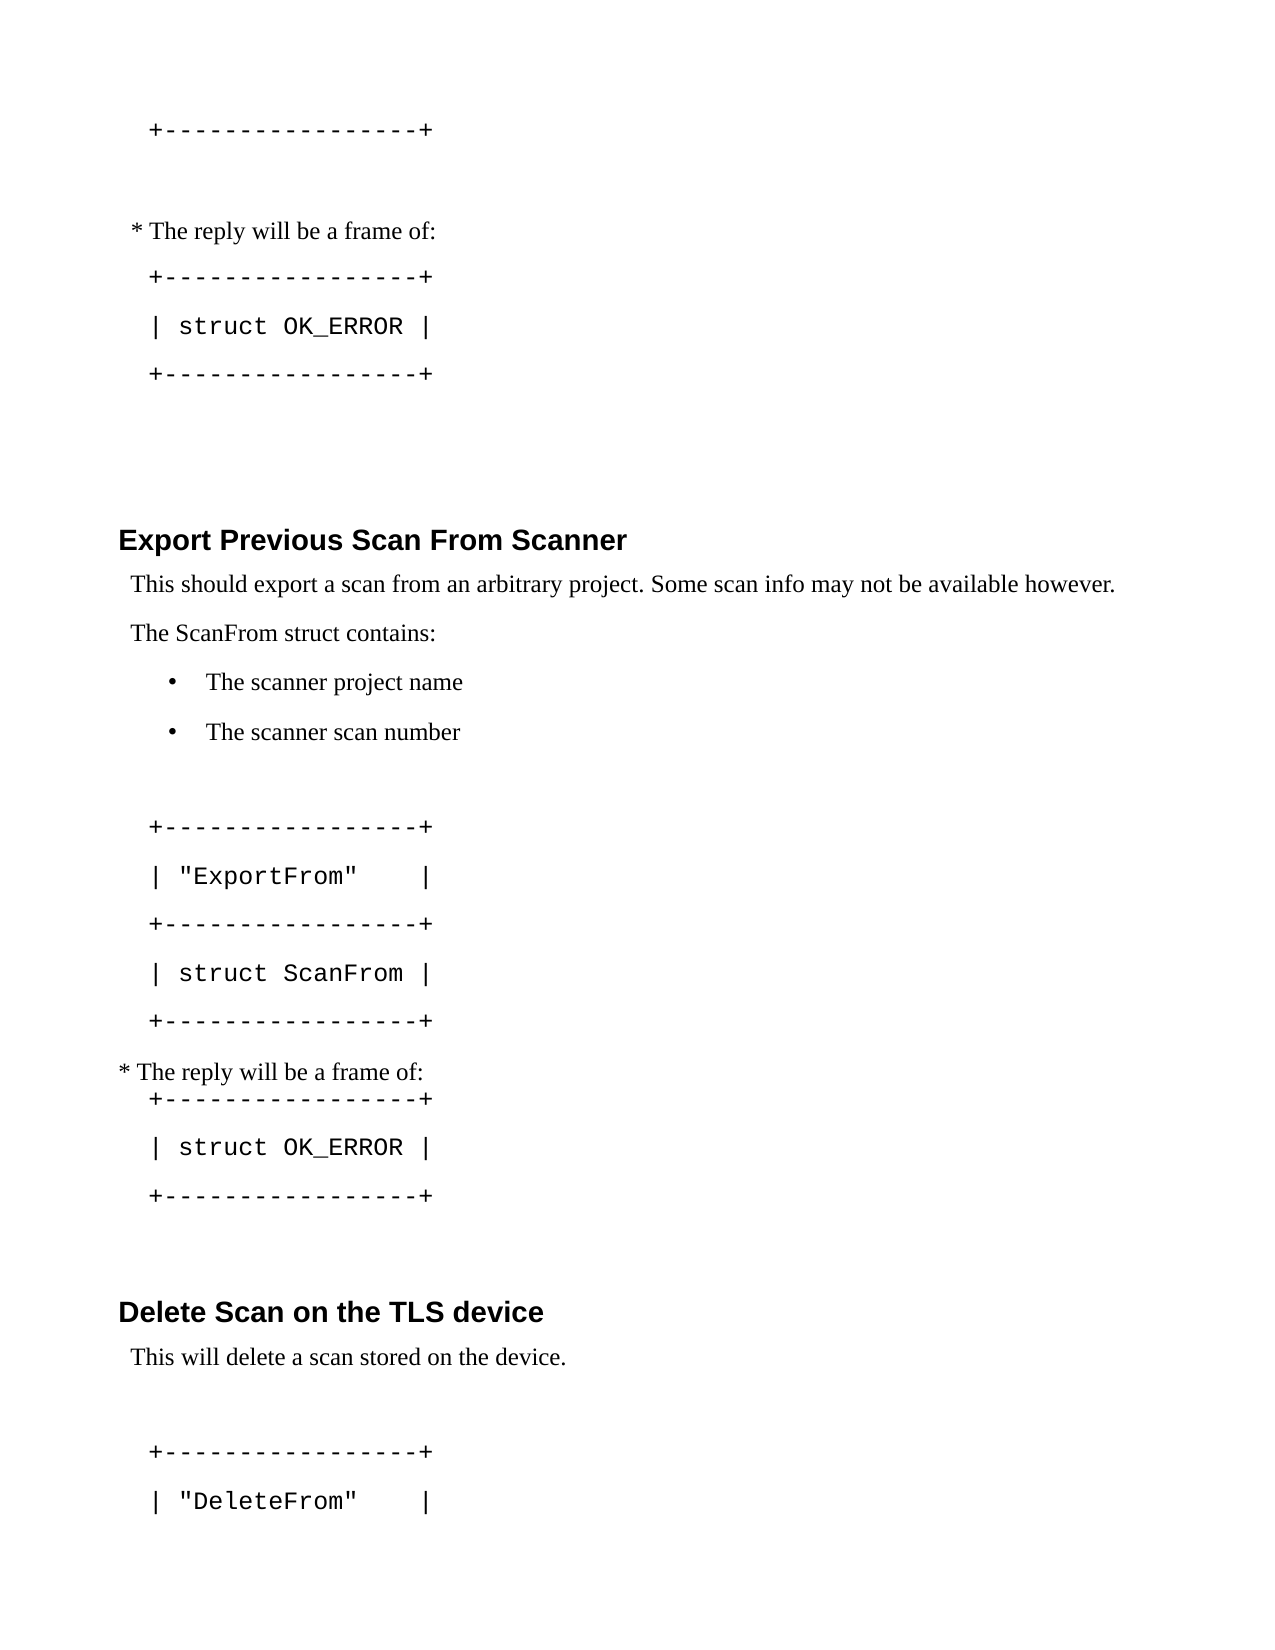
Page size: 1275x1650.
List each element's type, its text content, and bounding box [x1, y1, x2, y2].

text +-----------------+ [118, 1009, 1157, 1037]
text | struct OK_ERROR | [118, 1135, 1157, 1163]
text | struct ScanFrom | [118, 960, 1157, 989]
text +-----------------+ [118, 912, 1157, 940]
list The scanner project name [168, 667, 1157, 696]
text | struct OK_ERROR | [118, 313, 1157, 342]
text * The reply will be a frame of: [118, 216, 1157, 244]
text The ScanFrom struct contains: [118, 618, 1157, 647]
text * The reply will be a frame of: [118, 1057, 1157, 1086]
text This will delete a scan stored on the device. [118, 1342, 1157, 1370]
list The scanner scan number [168, 717, 1157, 745]
text +-----------------+ [118, 265, 1157, 293]
text | "DeleteFrom" | [118, 1488, 1157, 1517]
text +-----------------+ [118, 118, 1157, 146]
text This should export a scan from an arbitrary project. Some scan info may not be available however. [118, 569, 1157, 598]
text | "ExportFrom" | [118, 863, 1157, 892]
text +-----------------+ [118, 815, 1157, 843]
subtitle Export Previous Scan From Scanner [118, 523, 1157, 557]
text +-----------------+ [118, 1183, 1157, 1212]
subtitle Delete Scan on the TLS device [118, 1295, 1157, 1329]
text +-----------------+ [118, 1440, 1157, 1468]
text +-----------------+ [118, 1086, 1157, 1114]
text +-----------------+ [118, 362, 1157, 390]
